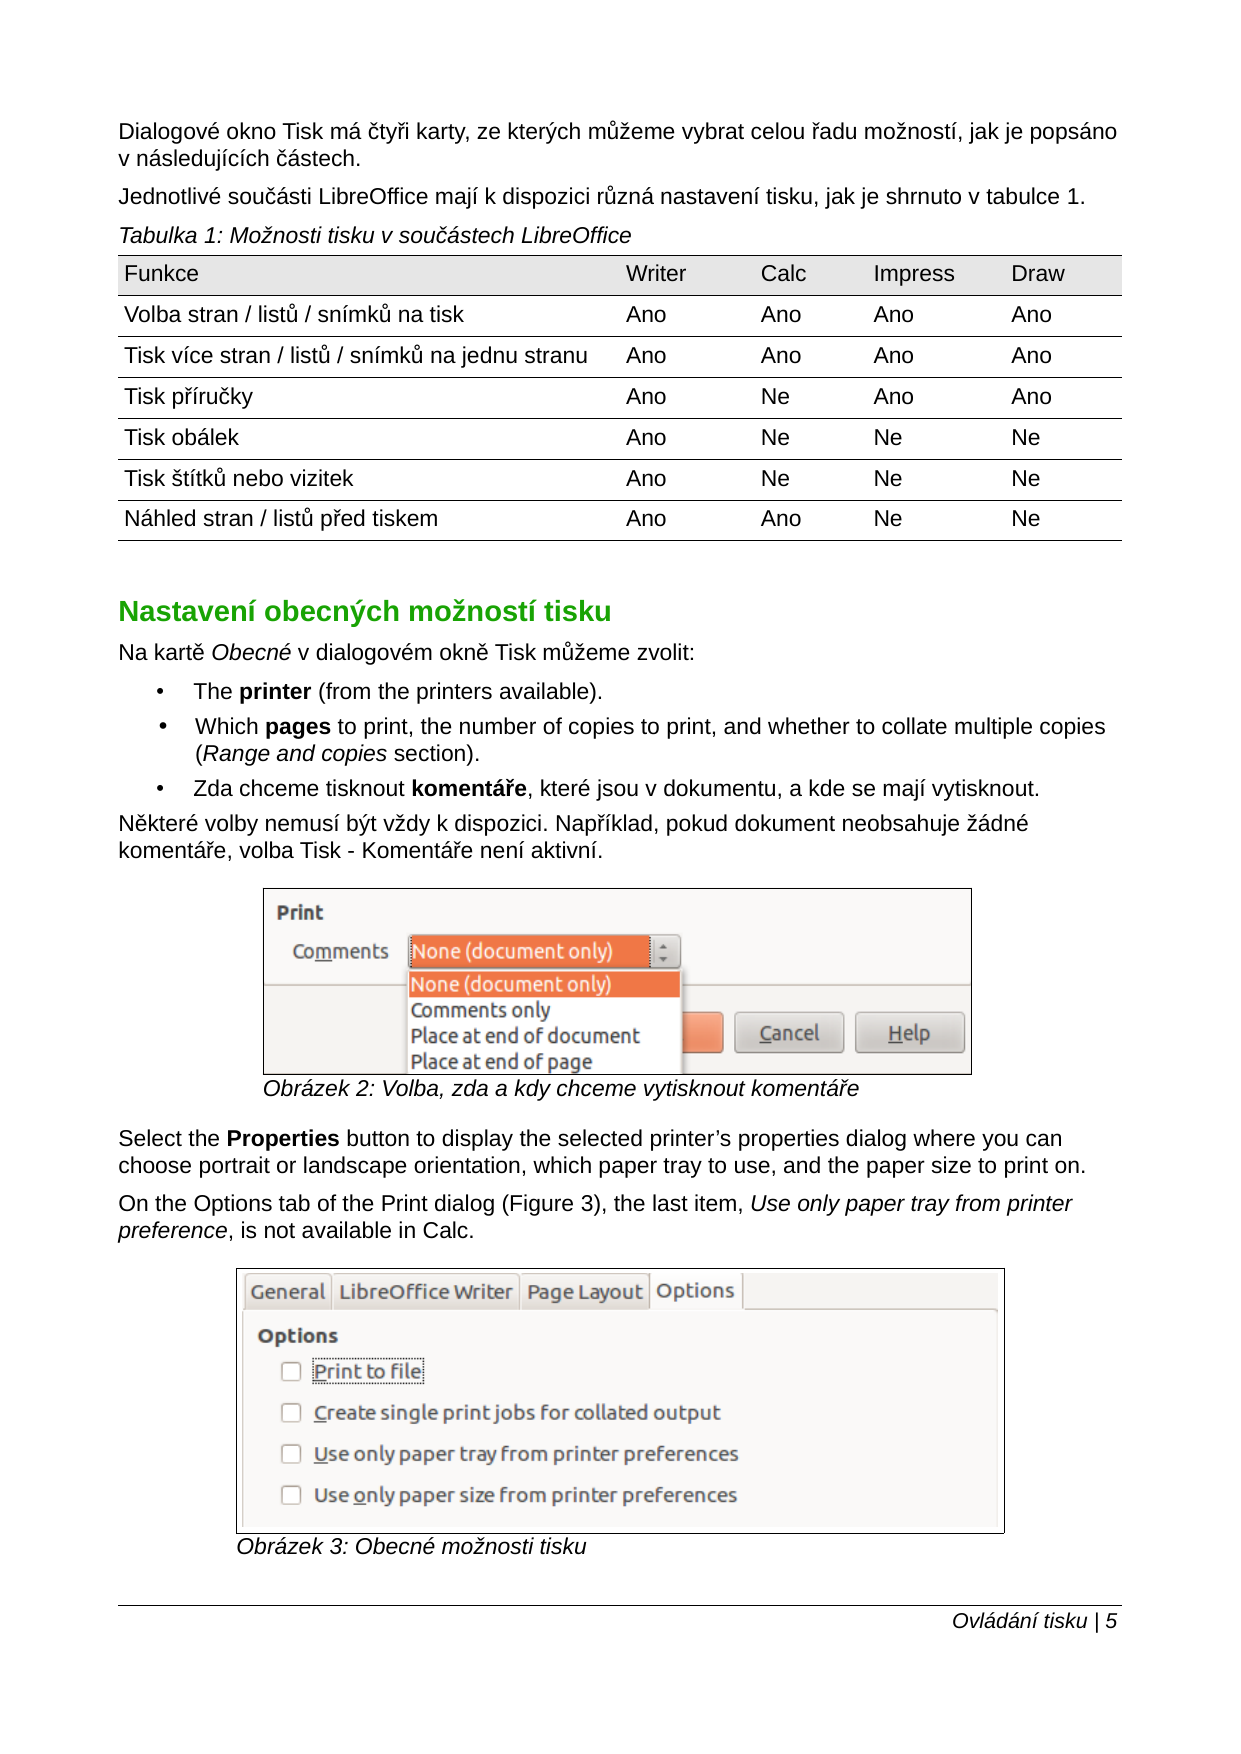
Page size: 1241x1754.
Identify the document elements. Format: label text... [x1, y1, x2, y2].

text Jednotlivé součásti LibreOffice mají k dispozici různá nastavení tisku, jak je shrnuto v tabulce 1. [118, 183, 1122, 210]
text Některé volby nemusí být vždy k dispozici. Například, pokud dokument neobsahuje žádné komentáře, volba Tisk - Komentáře není aktivní. [118, 810, 1122, 863]
text Obrázek 2 : Volba, zda a kdy chceme vytisknout komentáře [263, 1074, 978, 1101]
table_cell Ne [868, 419, 1006, 459]
table_cell Ne [868, 501, 1006, 540]
text Select the Properties button to display the selected printer’s properties dialog where you can choose portrait or landscape orientation, which paper tray to use, and the paper size to print on. [118, 1125, 1122, 1178]
text On the Options tab of the Print dialog (Figure 3), the last item, Use only paper tray from printer preference, is not available in Calc. [118, 1190, 1122, 1243]
text Obrázek 3 : Obecné možnosti tisku [236, 1534, 1004, 1559]
table_cell Tisk obálek [118, 419, 620, 459]
picture [264, 889, 971, 1074]
table_header Writer [620, 256, 755, 295]
table_header Calc [755, 256, 868, 295]
table_cell Ano [1006, 296, 1122, 336]
table_cell Ne [1006, 501, 1122, 540]
table_cell Ano [620, 296, 755, 336]
table_cell Ano [868, 378, 1006, 418]
text Dialogové okno Tisk má čtyři karty, ze kterých můžeme vybrat celou řadu možností, jak je popsáno v následujících částech. [118, 118, 1122, 171]
list Which pages to print, the number of copies to print, and whether to collate multiple copies (Range and copies section). [156, 713, 1122, 766]
picture [242, 1273, 998, 1527]
table_cell Ne [868, 460, 1006, 499]
table_cell Náhled stran / listů před tiskem [118, 501, 620, 540]
table_cell Ano [620, 337, 755, 377]
table_cell Ano [1006, 337, 1122, 377]
subtitle Nastavení obecných možností tisku [118, 593, 1122, 627]
table_cell Ne [755, 419, 868, 459]
list The printer (from the printers available). [156, 678, 1122, 704]
table_cell Volba stran / listů / snímků na tisk [118, 296, 620, 336]
table_header Draw [1006, 256, 1122, 295]
table_cell Ano [868, 296, 1006, 336]
table_cell Ano [755, 296, 868, 336]
table_cell Tisk více stran / listů / snímků na jednu stranu [118, 337, 620, 377]
table_cell Ano [1006, 378, 1122, 418]
table_cell Ne [1006, 419, 1122, 459]
text Tabulka 1 : Možnosti tisku v součástech LibreOffice [118, 222, 1122, 248]
table_cell Ano [868, 337, 1006, 377]
list Na kartě Obecné v dialogovém okně Tisk můžeme zvolit: [118, 639, 1122, 665]
table_cell Tisk příručky [118, 378, 620, 418]
table_cell Ano [755, 501, 868, 540]
list Zda chceme tisknout komentáře, které jsou v dokumentu, a kde se mají vytisknout. [156, 775, 1122, 801]
table_cell Ano [620, 501, 755, 540]
table_cell Ano [620, 460, 755, 499]
table_cell Ano [755, 337, 868, 377]
table_cell Ano [620, 419, 755, 459]
table_cell Ne [1006, 460, 1122, 499]
table_cell Ne [755, 460, 868, 499]
table_header Impress [868, 256, 1006, 295]
table_cell Ano [620, 378, 755, 418]
table_header Funkce [118, 256, 620, 295]
table_cell Ne [755, 378, 868, 418]
table_cell Tisk štítků nebo vizitek [118, 460, 620, 499]
